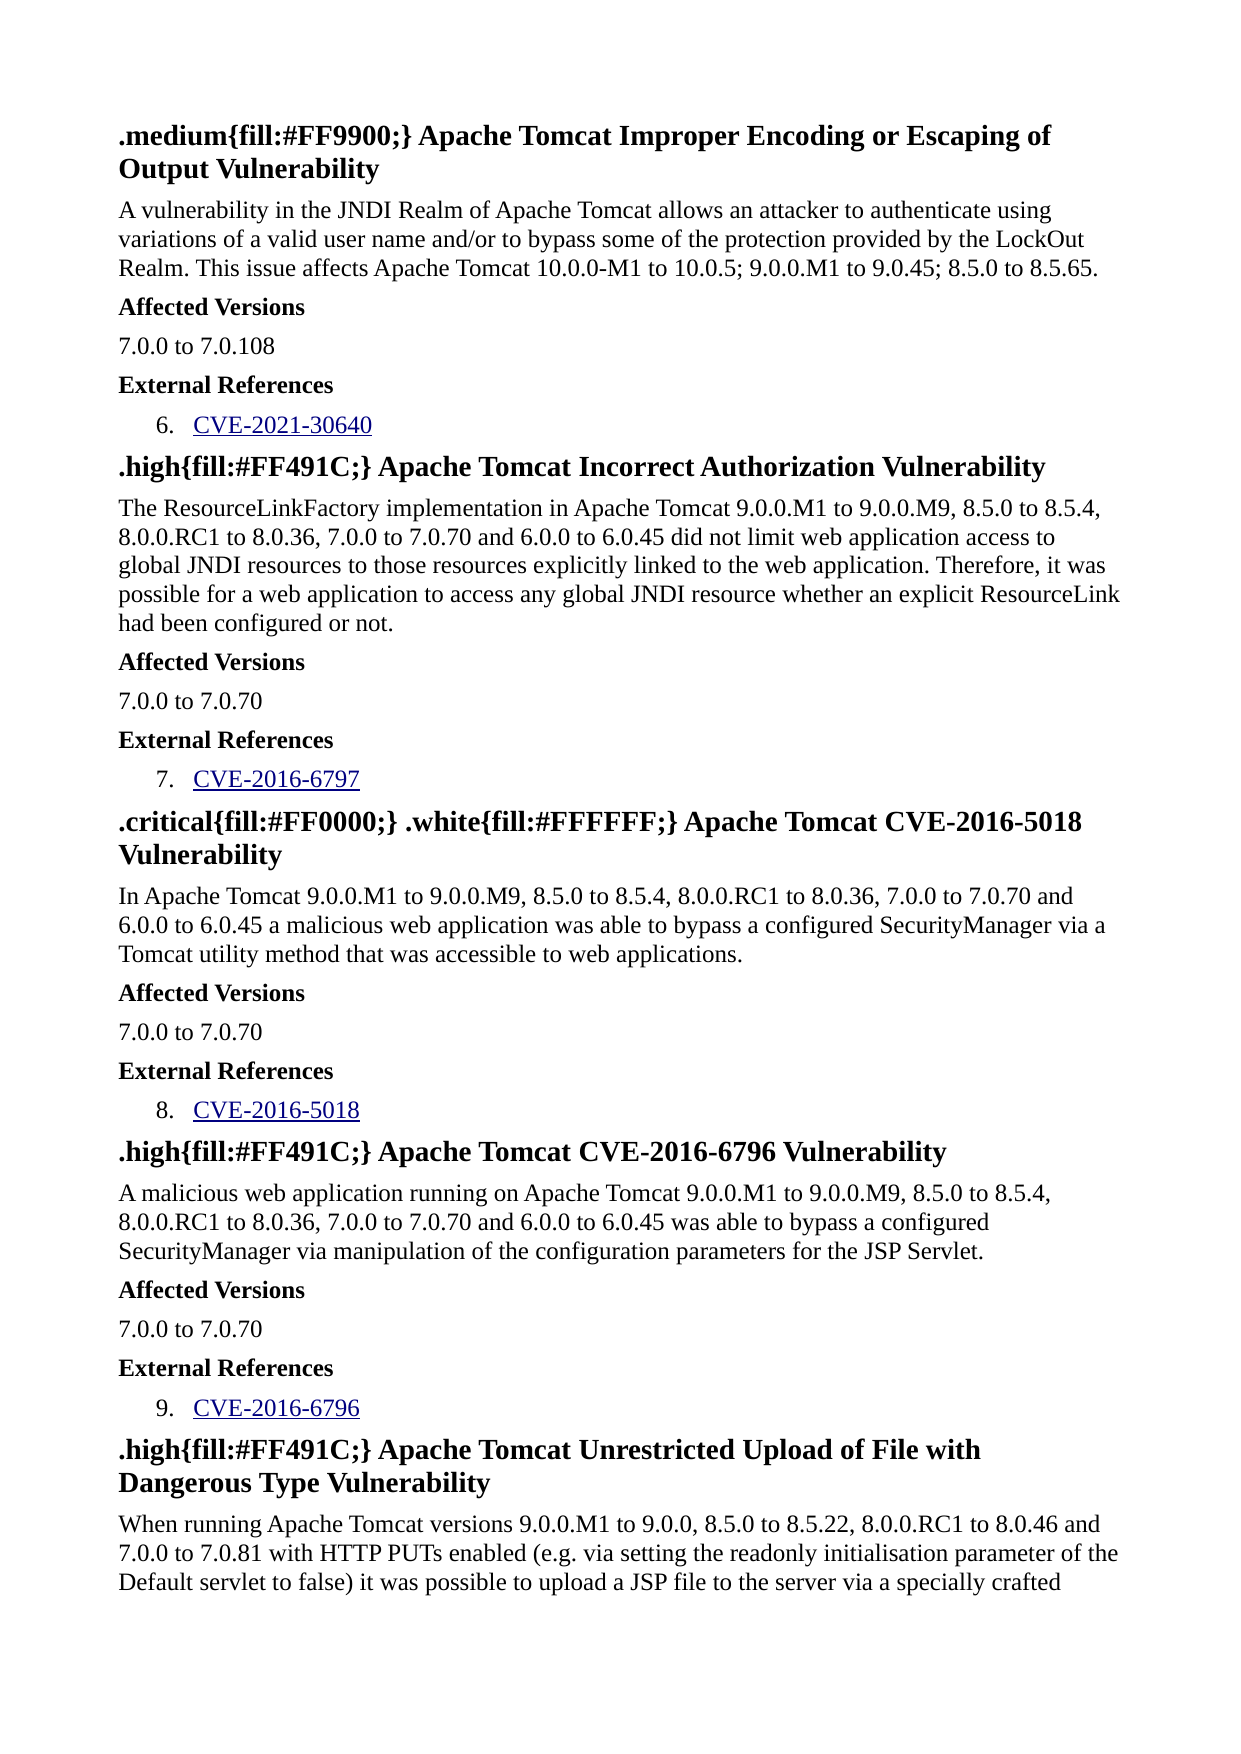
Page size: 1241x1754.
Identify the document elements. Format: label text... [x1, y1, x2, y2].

subtitle External References [118, 1056, 1122, 1085]
subtitle Affected Versions [118, 978, 1122, 1007]
text A malicious web application running on Apache Tomcat 9.0.0.M1 to 9.0.0.M9, 8.5.0 to 8.5.4, 8.0.0.RC1 to 8.0.36, 7.0.0 to 7.0.70 and 6.0.0 to 6.0.45 was able to bypass a configured SecurityManager via manipulation of the configuration parameters for the JSP Servlet. [118, 1178, 1122, 1265]
text 7.0.0 to 7.0.70 [118, 686, 1122, 715]
subtitle External References [118, 371, 1122, 399]
text 7.0.0 to 7.0.70 [118, 1314, 1122, 1343]
subtitle Affected Versions [118, 292, 1122, 321]
subtitle External References [118, 725, 1122, 754]
subtitle Affected Versions [118, 647, 1122, 676]
text In Apache Tomcat 9.0.0.M1 to 9.0.0.M9, 8.5.0 to 8.5.4, 8.0.0.RC1 to 8.0.36, 7.0.0 to 7.0.70 and 6.0.0 to 6.0.45 a malicious web application was able to bypass a configured SecurityManager via a Tomcat utility method that was accessible to web applications. [118, 881, 1122, 967]
text A vulnerability in the JNDI Realm of Apache Tomcat allows an attacker to authenticate using variations of a valid user name and/or to bypass some of the protection provided by the LockOut Realm. This issue affects Apache Tomcat 10.0.0-M1 to 10.0.5; 9.0.0.M1 to 9.0.45; 8.5.0 to 8.5.65. [118, 196, 1122, 282]
subtitle .high{fill:#FF491C;} Apache Tomcat Incorrect Authorization Vulnerability [118, 449, 1122, 482]
list CVE-2016-6797 [156, 764, 1122, 793]
subtitle Affected Versions [118, 1275, 1122, 1304]
subtitle .critical{fill:#FF0000;} .white{fill:#FFFFFF;} Apache Tomcat CVE-2016-5018 Vulnerability [118, 804, 1122, 871]
subtitle .medium{fill:#FF9900;} Apache Tomcat Improper Encoding or Escaping of Output Vulnerability [118, 118, 1122, 185]
text 7.0.0 to 7.0.108 [118, 331, 1122, 360]
list CVE-2016-5018 [156, 1095, 1122, 1124]
text The ResourceLinkFactory implementation in Apache Tomcat 9.0.0.M1 to 9.0.0.M9, 8.5.0 to 8.5.4, 8.0.0.RC1 to 8.0.36, 7.0.0 to 7.0.70 and 6.0.0 to 6.0.45 did not limit web application access to global JNDI resources to those resources explicitly linked to the web application. Therefore, it was possible for a web application to access any global JNDI resource whether an explicit ResourceLink had been configured or not. [118, 493, 1122, 637]
subtitle .high{fill:#FF491C;} Apache Tomcat CVE-2016-6796 Vulnerability [118, 1134, 1122, 1168]
list CVE-2021-30640 [156, 410, 1122, 438]
text 7.0.0 to 7.0.70 [118, 1017, 1122, 1046]
list CVE-2016-6796 [156, 1393, 1122, 1421]
subtitle External References [118, 1353, 1122, 1382]
subtitle .high{fill:#FF491C;} Apache Tomcat Unrestricted Upload of File with Dangerous Type Vulnerability [118, 1432, 1122, 1499]
text When running Apache Tomcat versions 9.0.0.M1 to 9.0.0, 8.5.0 to 8.5.22, 8.0.0.RC1 to 8.0.46 and 7.0.0 to 7.0.81 with HTTP PUTs enabled (e.g. via setting the readonly initialisation parameter of the Default servlet to false) it was possible to upload a JSP file to the server via a specially crafted [118, 1509, 1122, 1596]
